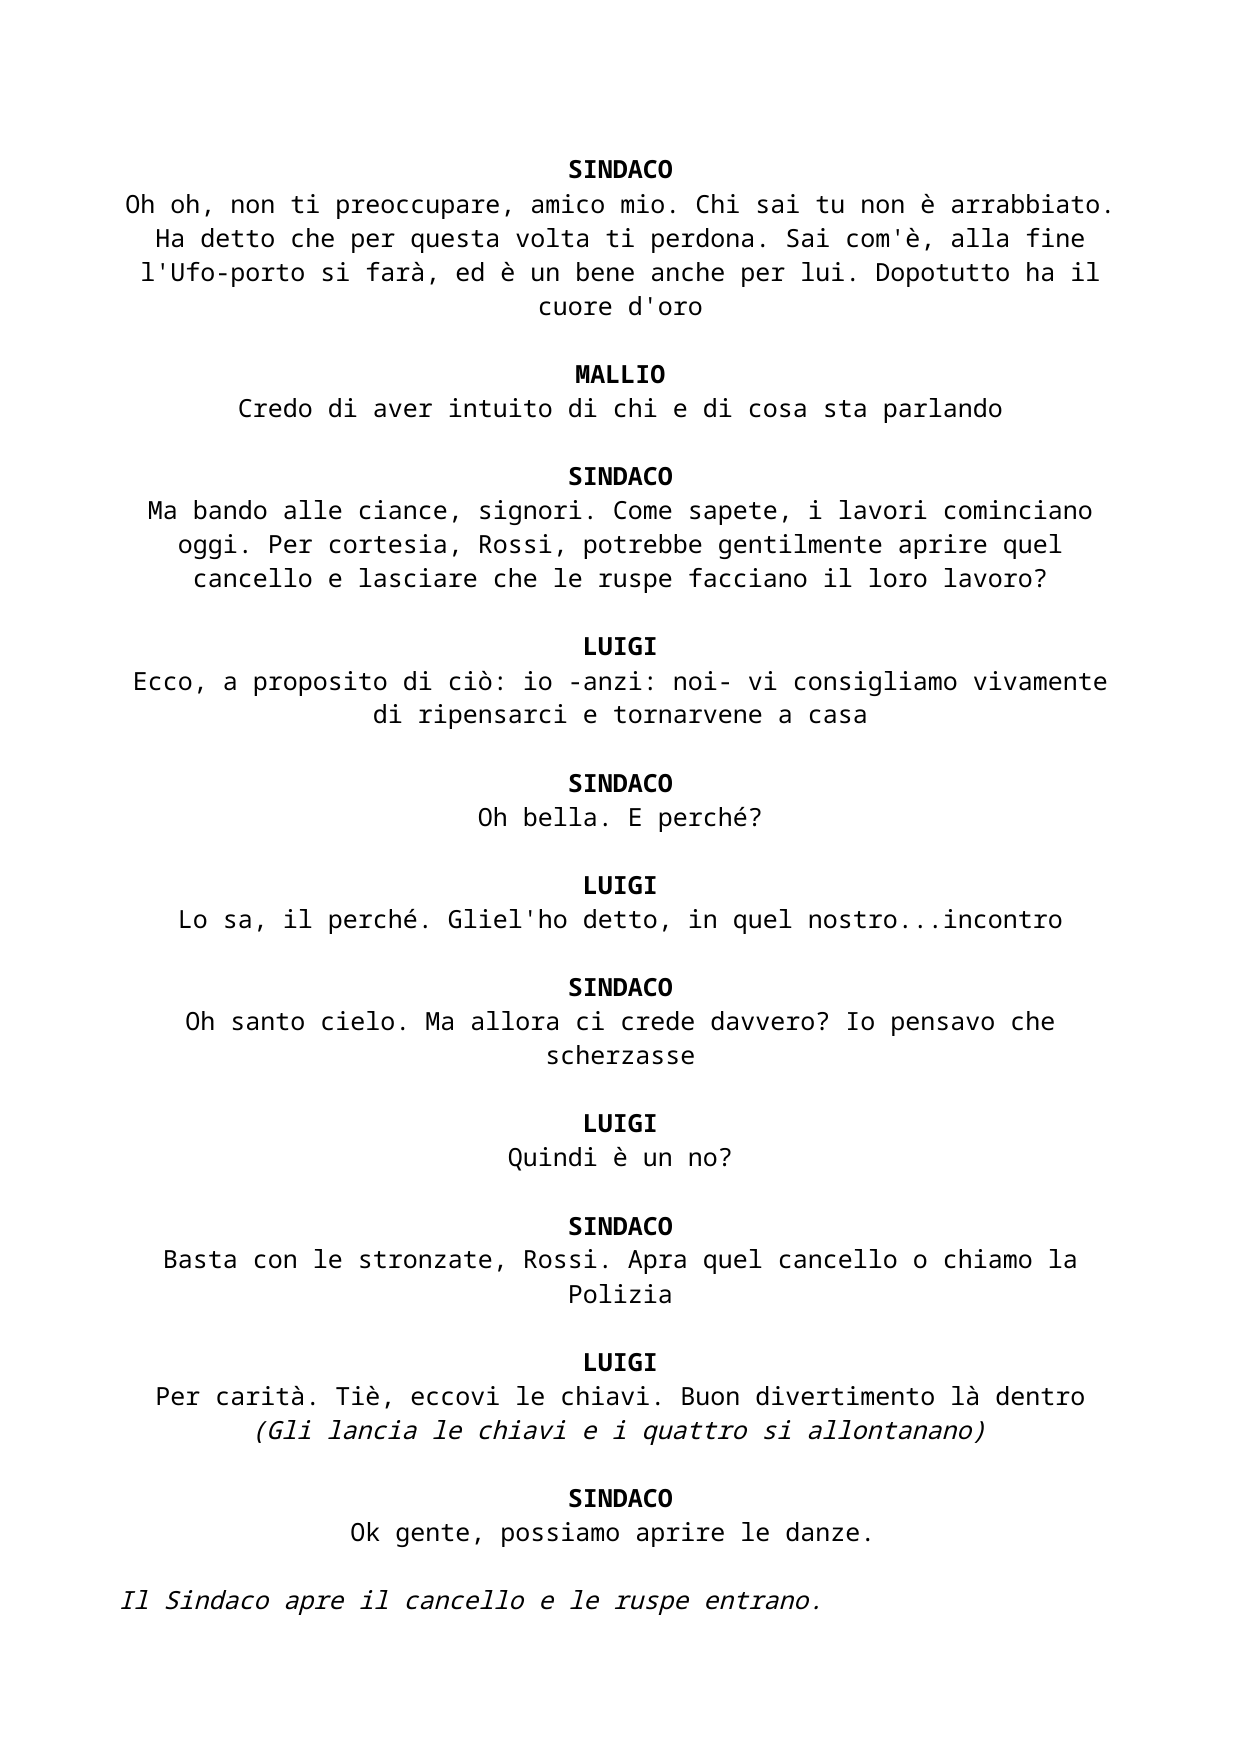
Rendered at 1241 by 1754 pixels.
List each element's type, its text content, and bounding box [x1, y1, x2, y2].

text Il Sindaco apre il cancello e le ruspe entrano. [118, 1583, 1122, 1617]
text Credo di aver intuito di chi e di cosa sta parlando [118, 391, 1122, 425]
text Lo sa, il perché. Gliel'ho detto, in quel nostro...incontro [118, 902, 1122, 936]
text (Gli lancia le chiavi e i quattro si allontanano) [118, 1412, 1122, 1447]
text Oh oh, non ti preoccupare, amico mio. Chi sai tu non è arrabbiato. Ha detto che per questa volta ti perdona. Sai com'è, alla fine l'Ufo-porto si farà, ed è un bene anche per lui. Dopotutto ha il cuore d'oro [118, 186, 1122, 322]
text Ma bando alle ciance, signori. Come sapete, i lavori cominciano oggi. Per cortesia, Rossi, potrebbe gentilmente aprire quel cancello e lasciare che le ruspe facciano il loro lavoro? [118, 493, 1122, 595]
text SINDACO [118, 152, 1122, 186]
text Ecco, a proposito di ciò: io -anzi: noi- vi consigliamo vivamente di ripensarci e tornarvene a casa [118, 663, 1122, 731]
text Basta con le stronzate, Rossi. Apra quel cancello o chiamo la Polizia [118, 1242, 1122, 1310]
text SINDACO [118, 459, 1122, 493]
text SINDACO [118, 1208, 1122, 1242]
text LUIGI [118, 629, 1122, 663]
text Oh santo cielo. Ma allora ci crede davvero? Io pensavo che scherzasse [118, 1004, 1122, 1072]
text Per carità. Tiè, eccovi le chiavi. Buon divertimento là dentro [118, 1378, 1122, 1412]
text LUIGI [118, 1106, 1122, 1140]
text LUIGI [118, 1344, 1122, 1378]
text MALLIO [118, 357, 1122, 391]
text Ok gente, possiamo aprire le danze. [118, 1515, 1122, 1549]
text SINDACO [118, 1481, 1122, 1515]
text Oh bella. E perché? [118, 799, 1122, 833]
text LUIGI [118, 867, 1122, 902]
text SINDACO [118, 765, 1122, 799]
text SINDACO [118, 970, 1122, 1004]
text Quindi è un no? [118, 1140, 1122, 1174]
